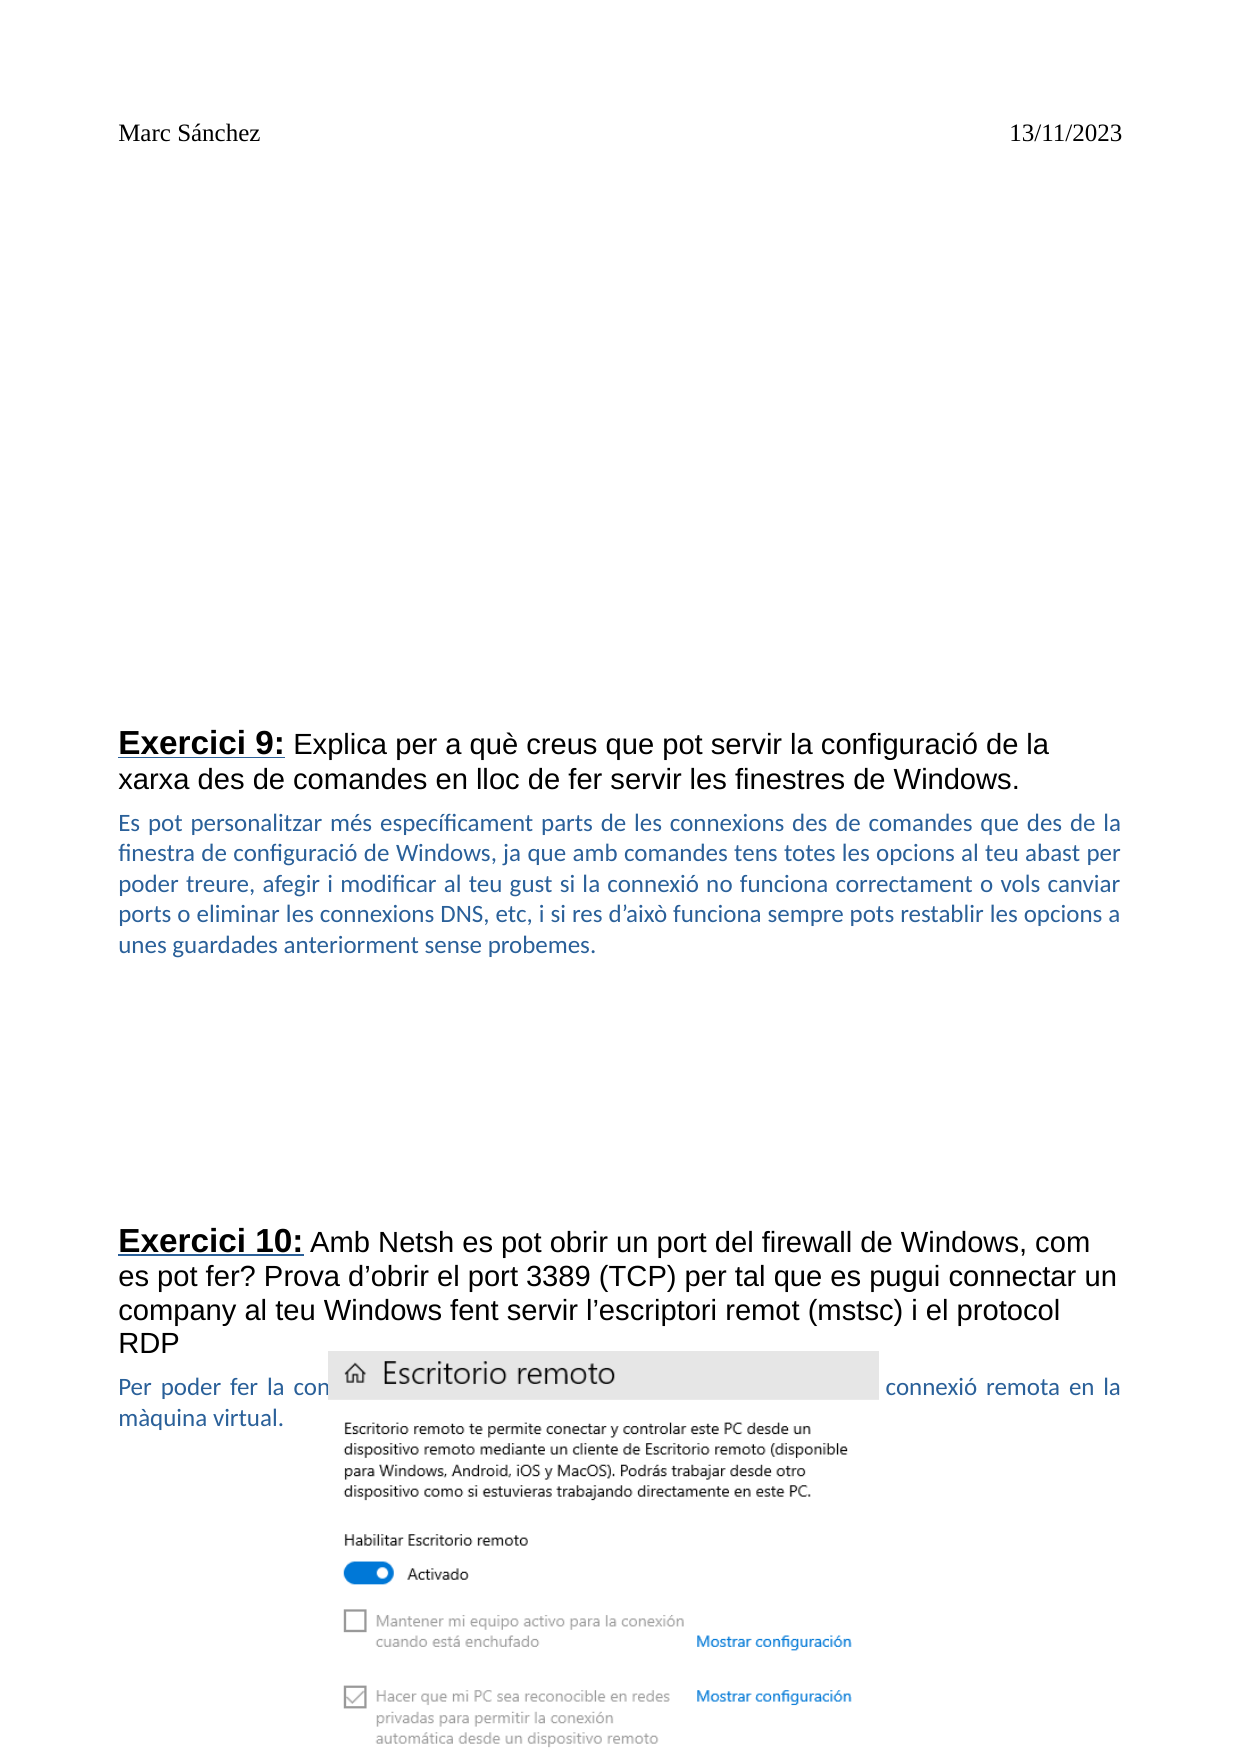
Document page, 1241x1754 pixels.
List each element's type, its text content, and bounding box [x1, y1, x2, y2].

subtitle Exercici 10: Amb Netsh es pot obrir un port del firewall de Windows, com es pot fer? Prova d’obrir el port 3389 (TCP) per tal que es pugui connectar un company al teu Windows fent servir l’escriptori remot (mstsc) i el protocol RDP [118, 1221, 1122, 1360]
text Per poder fer la connexió remota, primer hem hagut d’activar l’opció de connexió remota en la màquina virtual. [879, 1372, 1122, 1433]
picture [328, 1351, 879, 1754]
text Es pot personalitzar més específicament parts de les connexions des de comandes que des de la finestra de configuració de Windows, ja que amb comandes tens totes les opcions al teu abast per poder treure, afegir i modificar al teu gust si la connexió no funciona correctament o vols canviar ports o eliminar les connexions DNS, etc, i si res d’això funciona sempre pots restablir les opcions a unes guardades anteriorment sense probemes. [118, 807, 1122, 959]
subtitle Exercici 9: Explica per a què creus que pot servir la configuració de la xarxa des de comandes en lloc de fer servir les finestres de Windows. [118, 723, 1122, 795]
text Per poder fer la connexió remota, primer hem hagut d’activar l’opció de connexió remota en la màquina virtual. [118, 1372, 328, 1433]
